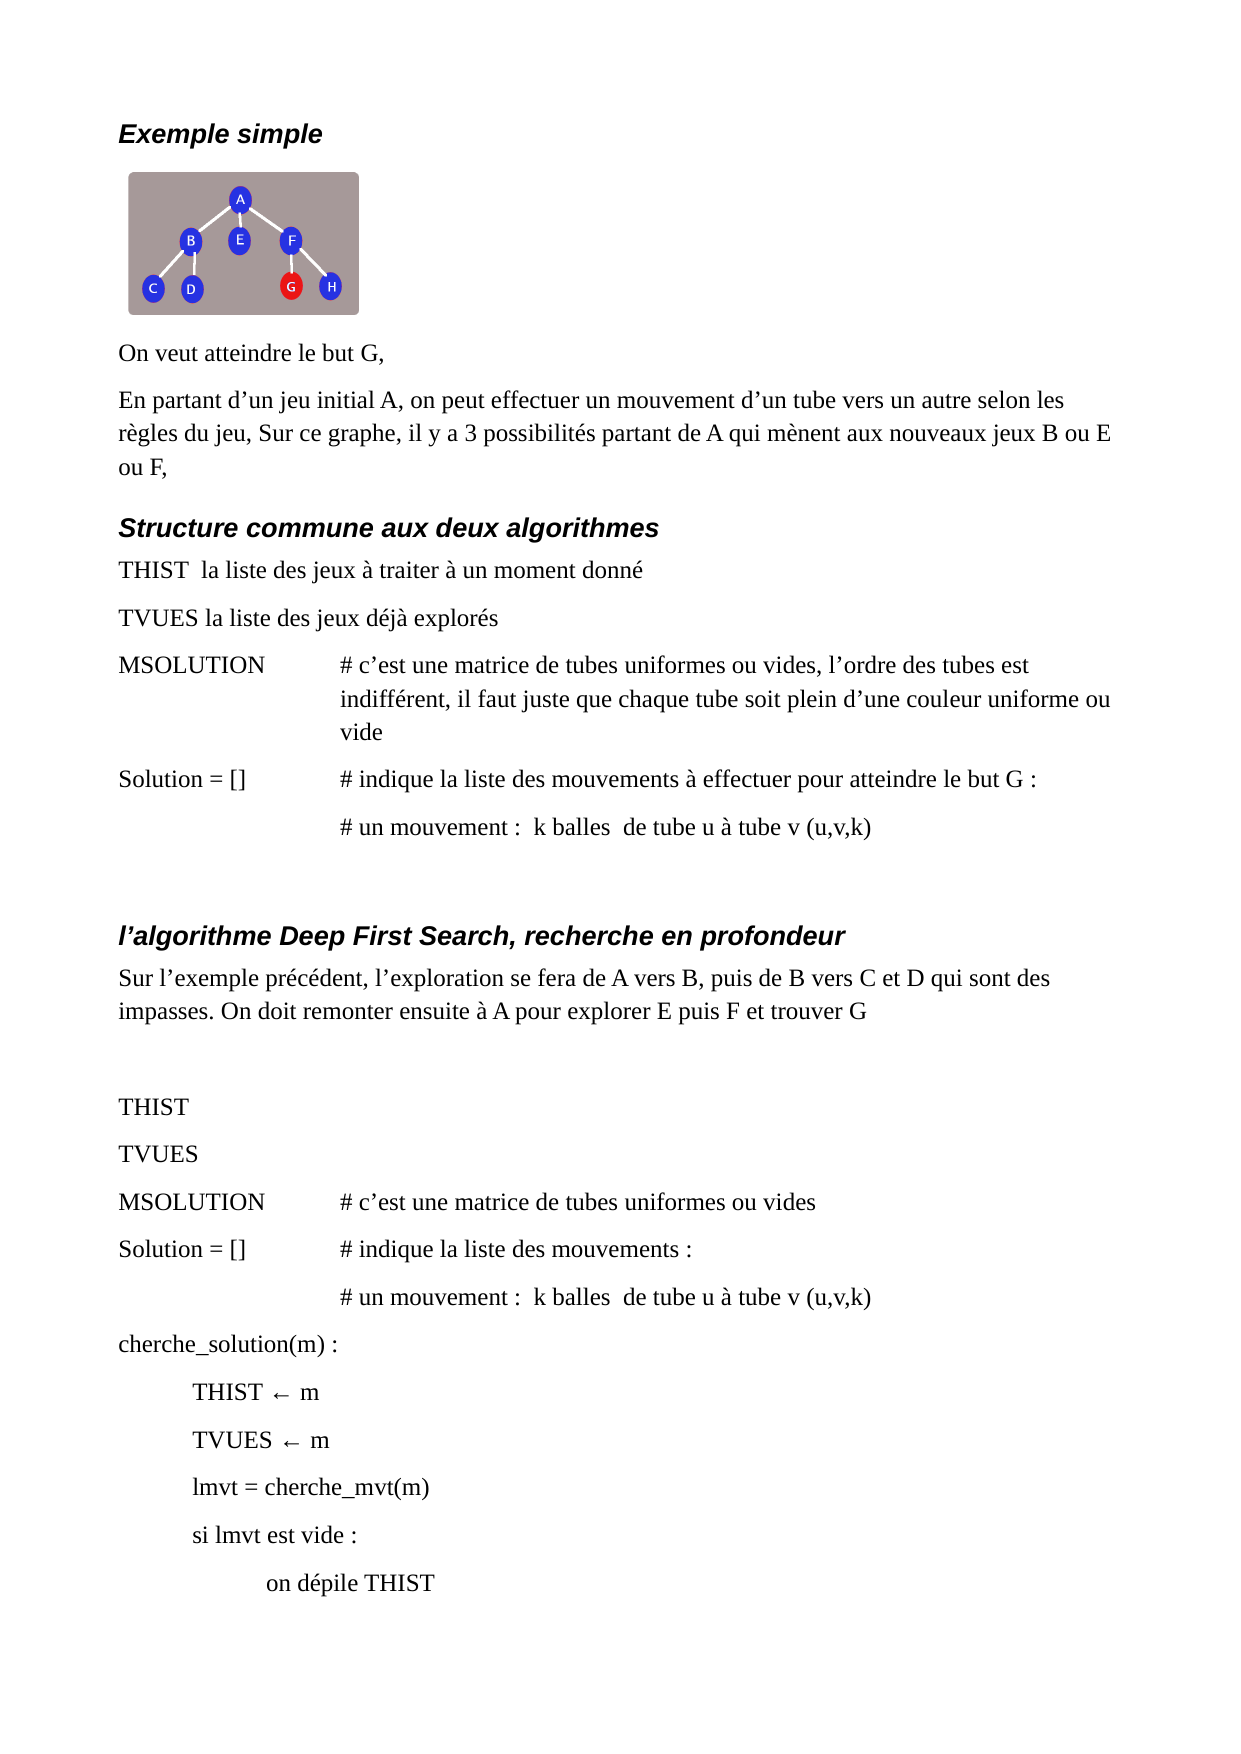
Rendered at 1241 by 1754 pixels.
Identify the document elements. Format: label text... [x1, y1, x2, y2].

text THIST la liste des jeux à traiter à un moment donné [118, 555, 1122, 584]
text TVUES la liste des jeux déjà explorés [118, 603, 1122, 632]
text THIST ← m [118, 1377, 1122, 1406]
text MSOLUTION # c’est une matrice de tubes uniformes ou vides [118, 1187, 1122, 1216]
text on dépile THIST [118, 1568, 1122, 1596]
text MSOLUTION # c’est une matrice de tubes uniformes ou vides, l’ordre des tubes est indifférent, il faut juste que chaque tube soit plein d’une couleur uniforme ou vide [118, 651, 1122, 745]
text TVUES ← m [118, 1425, 1122, 1453]
text TVUES [118, 1139, 1122, 1168]
subtitle l’algorithme Deep First Search, recherche en profondeur [118, 919, 1122, 951]
text cherche_solution(m) : [118, 1329, 1122, 1358]
text si lmvt est vide : [118, 1520, 1122, 1549]
text En partant d’un jeu initial A, on peut effectuer un mouvement d’un tube vers un autre selon les règles du jeu, Sur ce graphe, il y a 3 possibilités partant de A qui mènent aux nouveaux jeux B ou E ou F, [118, 386, 1122, 480]
subtitle Structure commune aux deux algorithmes [118, 512, 1122, 543]
text THIST [118, 1092, 1122, 1120]
subtitle Exemple simple [118, 118, 1122, 149]
text On veut atteindre le but G, [118, 162, 1122, 367]
text lmvt = cherche_mvt(m) [118, 1472, 1122, 1501]
text Solution = [] # indique la liste des mouvements : [118, 1234, 1122, 1263]
text Sur l’exemple précédent, l’exploration se fera de A vers B, puis de B vers C et D qui sont des impasses. On doit remonter ensuite à A pour explorer E puis F et trouver G [118, 963, 1122, 1025]
text # un mouvement : k balles de tube u à tube v (u,v,k) [118, 1282, 1122, 1311]
text # un mouvement : k balles de tube u à tube v (u,v,k) [118, 812, 1122, 841]
picture [128, 172, 359, 315]
text Solution = [] # indique la liste des mouvements à effectuer pour atteindre le but G : [118, 764, 1122, 793]
